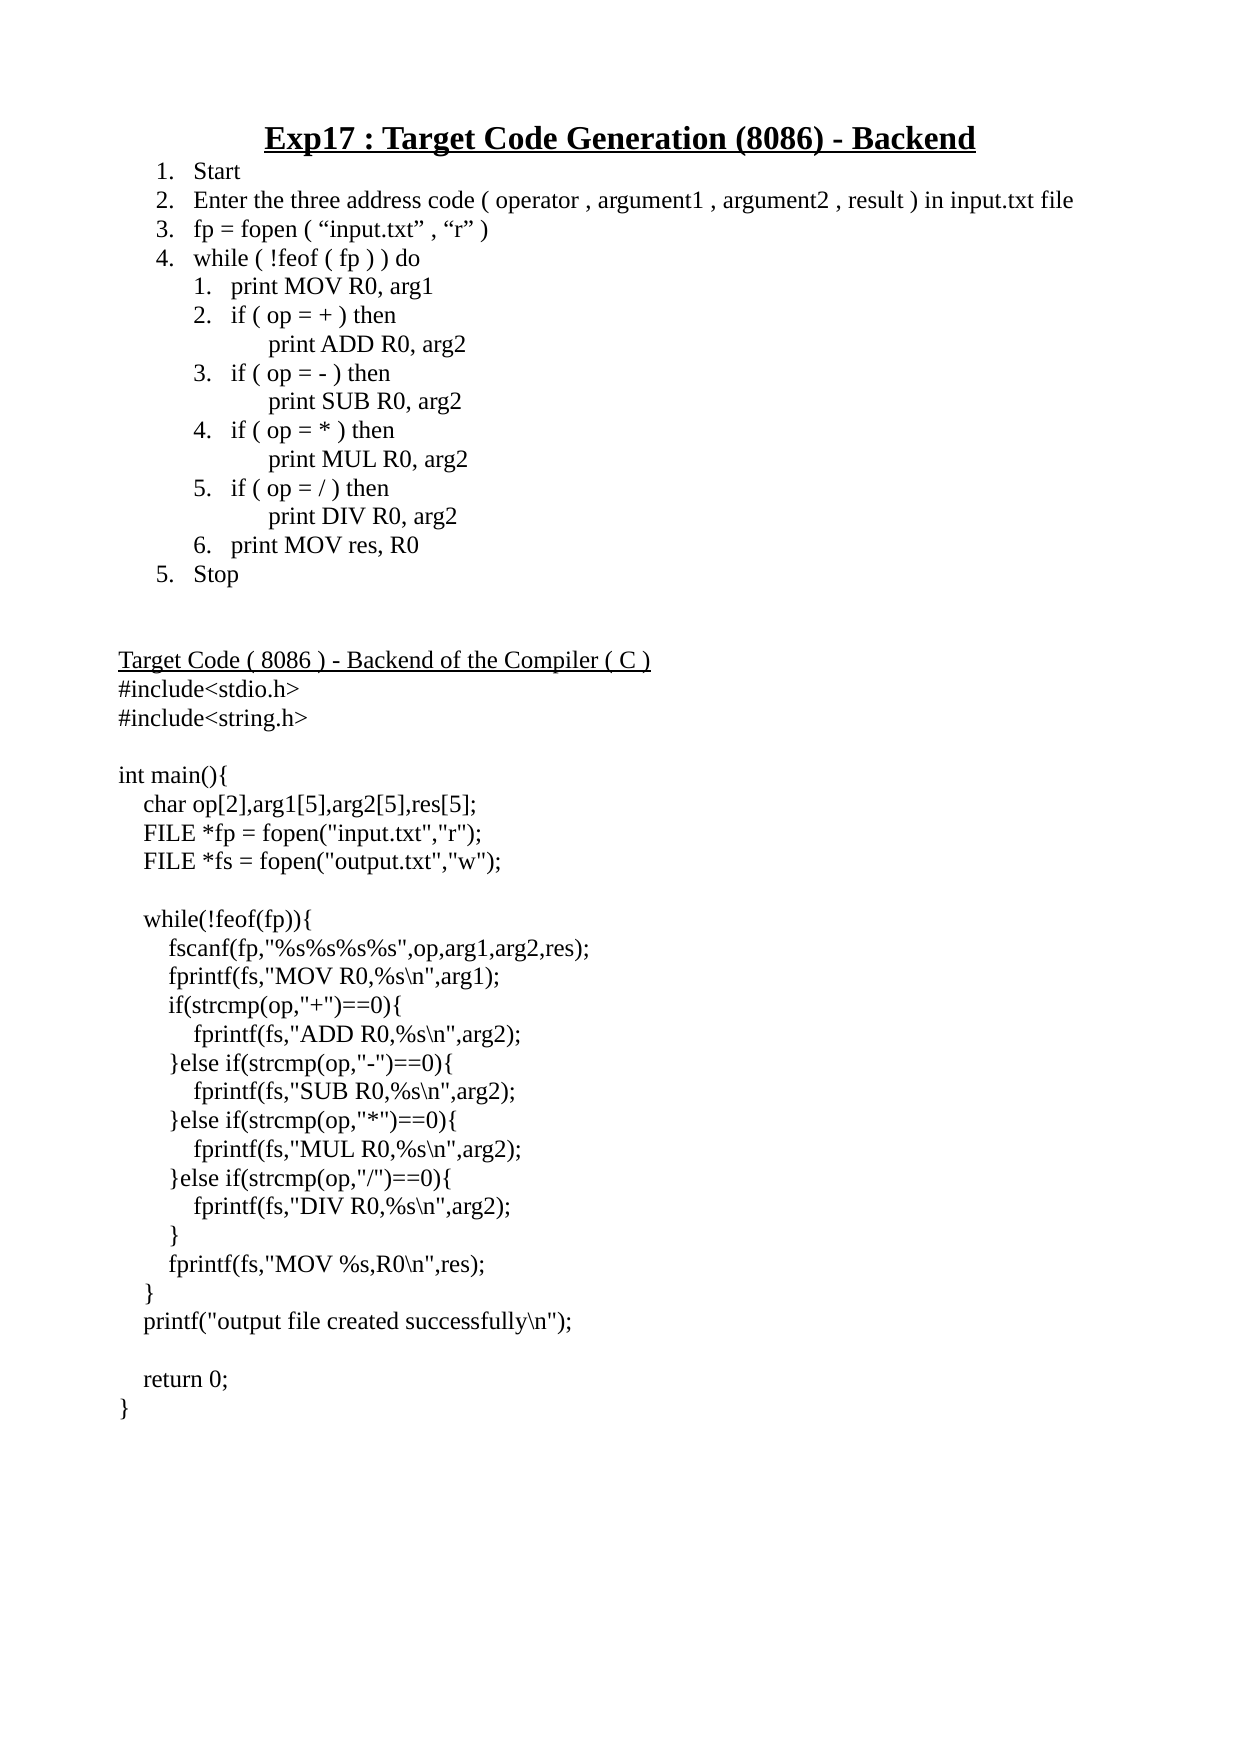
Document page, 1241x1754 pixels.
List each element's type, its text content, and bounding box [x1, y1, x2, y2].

text fprintf(fs,"MUL R0,%s\n",arg2); [118, 1134, 1122, 1163]
text }else if(strcmp(op,"/")==0){ [118, 1163, 1122, 1191]
text fprintf(fs,"SUB R0,%s\n",arg2); [118, 1076, 1122, 1105]
list print MOV res, R0 [193, 530, 1122, 559]
text fprintf(fs,"MOV R0,%s\n",arg1); [118, 961, 1122, 990]
list print SUB R0, arg2 [231, 386, 1122, 415]
text int main(){ [118, 760, 1122, 789]
text } [118, 1393, 1122, 1421]
list if ( op = / ) then [193, 473, 1122, 501]
list fp = fopen ( “input.txt” , “r” ) [156, 214, 1122, 243]
text while(!feof(fp)){ [118, 904, 1122, 933]
list print ADD R0, arg2 [231, 329, 1122, 358]
list Stop [156, 559, 1122, 588]
text return 0; [118, 1364, 1122, 1393]
list if ( op = * ) then [193, 415, 1122, 444]
text Target Code ( 8086 ) - Backend of the Compiler ( C ) [118, 645, 1122, 674]
text }else if(strcmp(op,"-")==0){ [118, 1048, 1122, 1076]
text FILE *fs = fopen("output.txt","w"); [118, 846, 1122, 875]
text #include<stdio.h> [118, 674, 1122, 703]
text printf("output file created successfully\n"); [118, 1306, 1122, 1335]
text char op[2],arg1[5],arg2[5],res[5]; [118, 789, 1122, 818]
list Enter the three address code ( operator , argument1 , argument2 , result ) in input.txt file [156, 185, 1122, 214]
text FILE *fp = fopen("input.txt","r"); [118, 818, 1122, 846]
text } [118, 1278, 1122, 1306]
text #include<string.h> [118, 703, 1122, 731]
text fprintf(fs,"MOV %s,R0\n",res); [118, 1249, 1122, 1278]
text }else if(strcmp(op,"*")==0){ [118, 1105, 1122, 1134]
text fscanf(fp,"%s%s%s%s",op,arg1,arg2,res); [118, 933, 1122, 961]
list if ( op = + ) then [193, 300, 1122, 329]
text } [118, 1220, 1122, 1249]
list Start [156, 156, 1122, 185]
list print MOV R0, arg1 [193, 271, 1122, 300]
list while ( !feof ( fp ) ) do [156, 243, 1122, 271]
list print MUL R0, arg2 [231, 444, 1122, 473]
text fprintf(fs,"DIV R0,%s\n",arg2); [118, 1191, 1122, 1220]
list if ( op = - ) then [193, 358, 1122, 386]
list print DIV R0, arg2 [231, 501, 1122, 530]
text Exp17 : Target Code Generation (8086) - Backend [118, 118, 1122, 156]
text if(strcmp(op,"+")==0){ [118, 990, 1122, 1019]
text fprintf(fs,"ADD R0,%s\n",arg2); [118, 1019, 1122, 1048]
